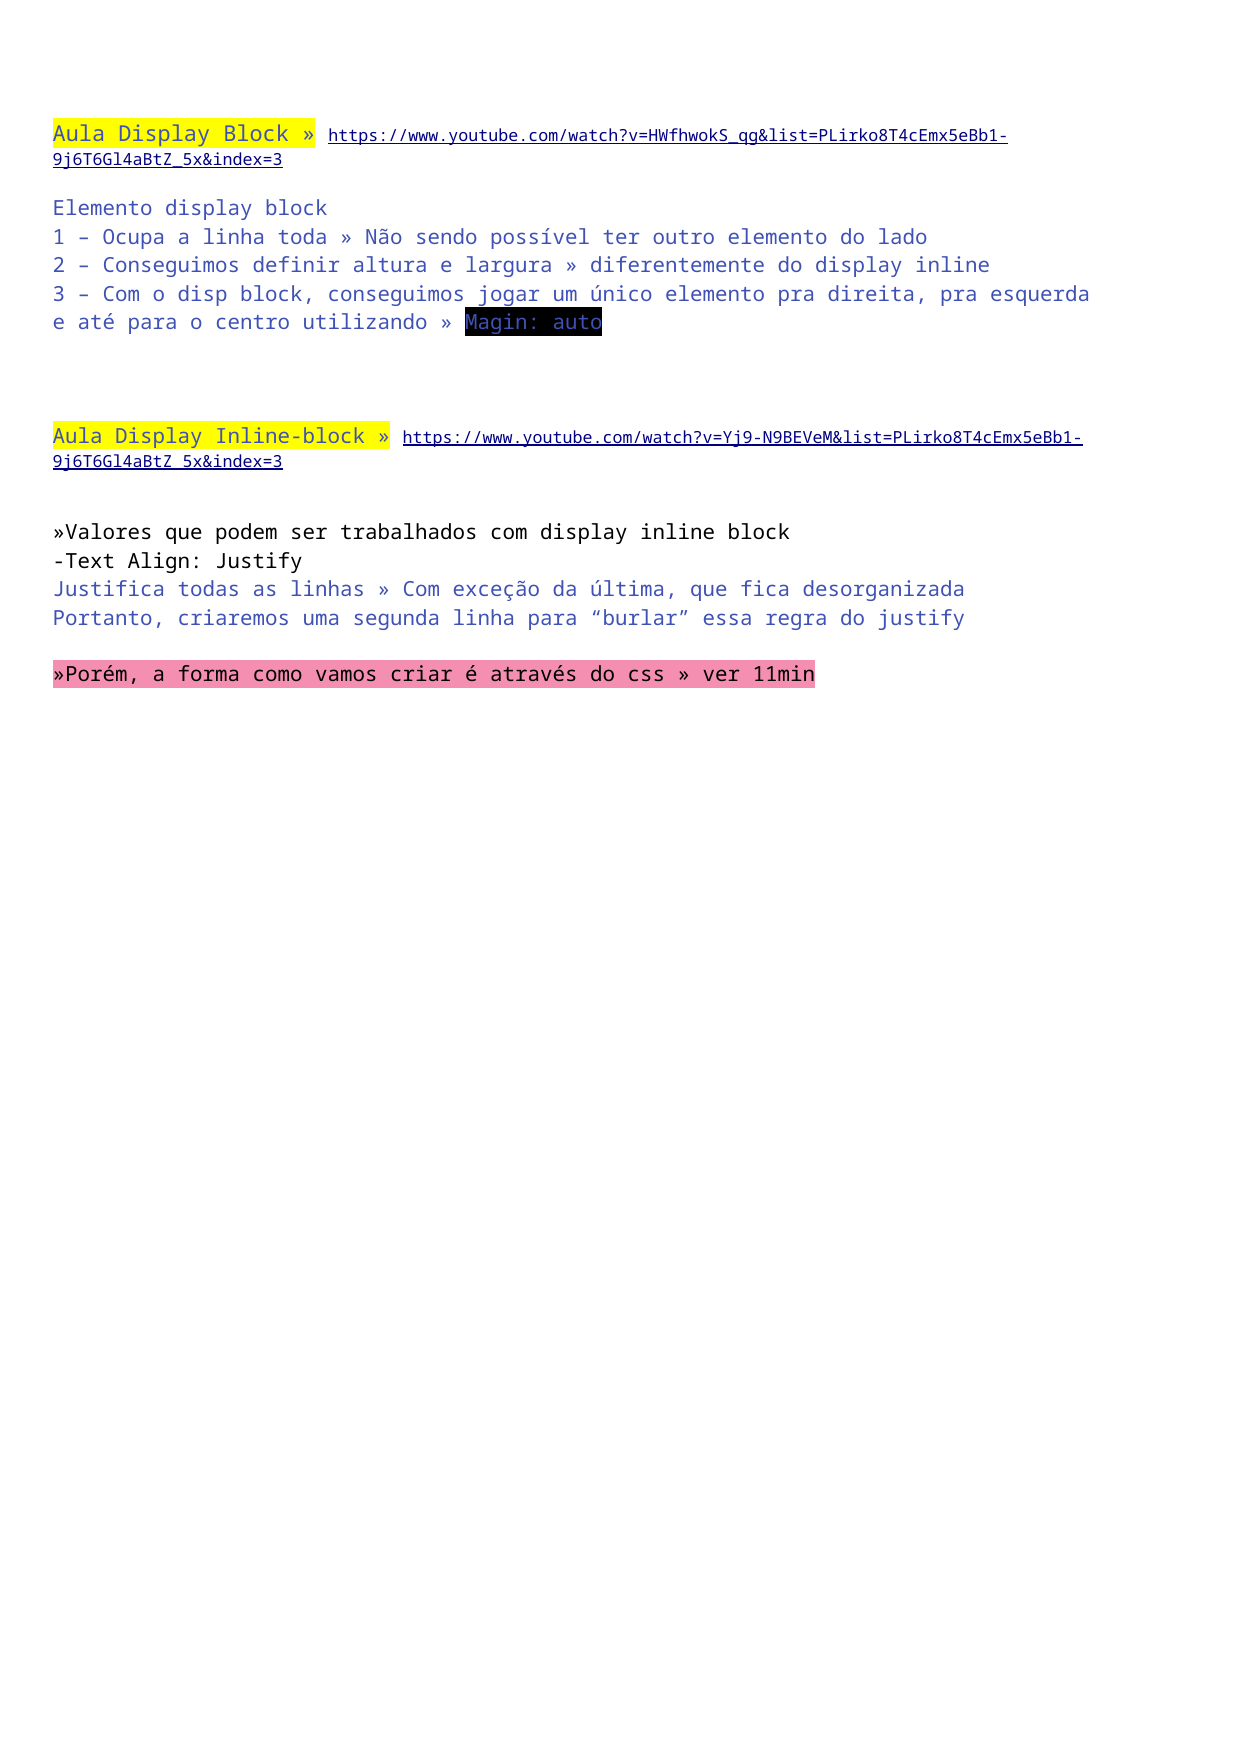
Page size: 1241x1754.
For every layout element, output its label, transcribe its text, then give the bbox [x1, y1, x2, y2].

text Aula Display Inline-block » https://www.youtube.com/watch?v=Yj9-N9BEVeM&list=PLirko8T4cEmx5eBb1-9j6T6Gl4aBtZ_5x&index=3 [52, 421, 1192, 472]
text Aula Display Block » https://www.youtube.com/watch?v=HWfhwokS_qg&list=PLirko8T4cEmx5eBb1-9j6T6Gl4aBtZ_5x&index=3 [52, 118, 1192, 171]
text Portanto, criaremos uma segunda linha para “burlar” essa regra do justify [52, 603, 1192, 631]
text Justifica todas as linhas » Com exceção da última, que fica desorganizada [52, 574, 1192, 603]
text -Text Align: Justify [52, 546, 1192, 574]
text 1 – Ocupa a linha toda » Não sendo possível ter outro elemento do lado [52, 222, 1192, 250]
text »Porém, a forma como vamos criar é através do css » ver 11min [52, 659, 1192, 716]
text e até para o centro utilizando » Magin: auto [52, 307, 1192, 336]
text 2 – Conseguimos definir altura e largura » diferentemente do display inline [52, 250, 1192, 279]
text Elemento display block [52, 193, 1192, 222]
text »Valores que podem ser trabalhados com display inline block [52, 517, 1192, 546]
text 3 – Com o disp block, conseguimos jogar um único elemento pra direita, pra esquerda [52, 279, 1192, 307]
